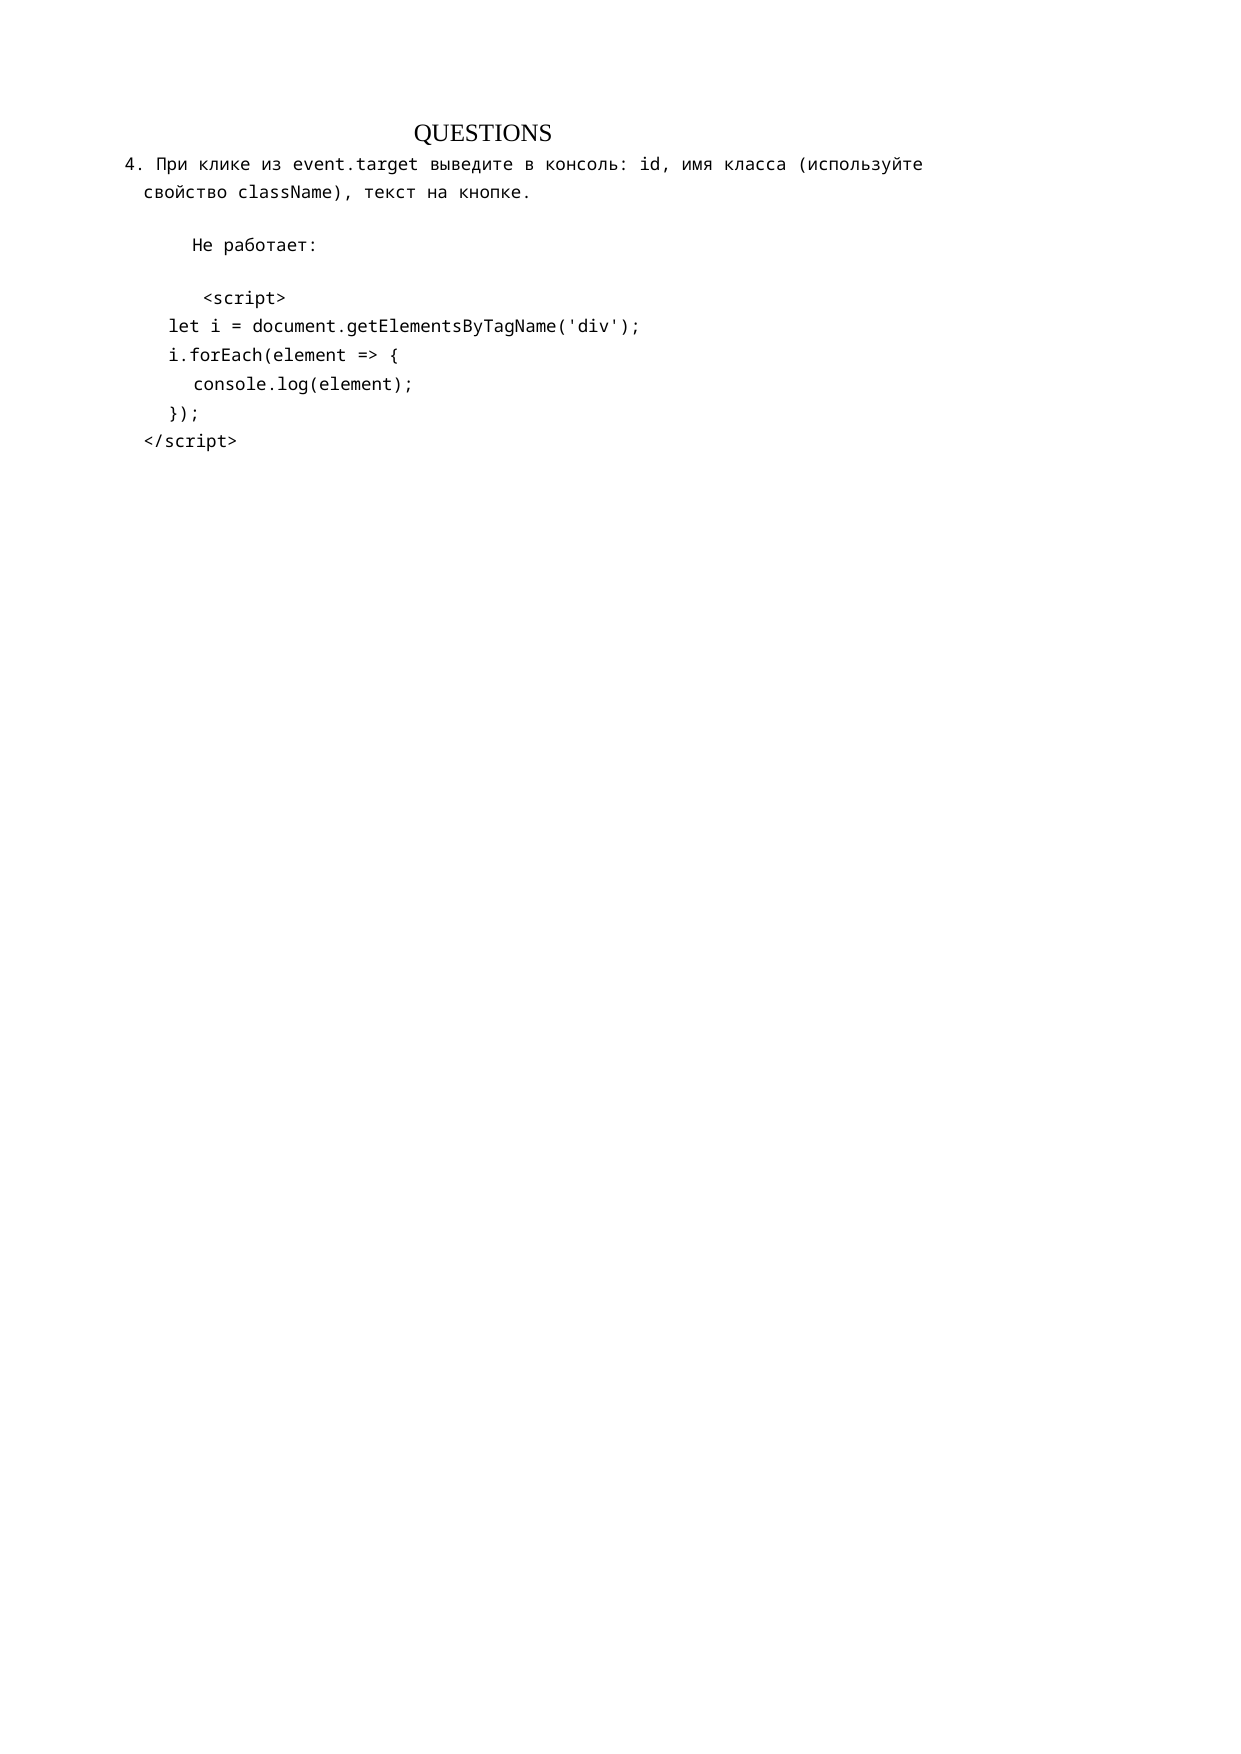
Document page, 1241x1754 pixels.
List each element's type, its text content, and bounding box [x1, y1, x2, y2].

text свойство className), текст на кнопке. [118, 176, 1122, 204]
text </script> [118, 424, 1122, 453]
text console.log(element); [118, 367, 1122, 396]
text 4. При клике из event.target выведите в консоль: id, имя класса (используйте [118, 147, 1122, 176]
text QUESTIONS [118, 118, 1122, 147]
text i.forEach(element => { [118, 338, 1122, 367]
text }); [118, 396, 1122, 424]
text Не работает: [118, 233, 1122, 257]
text let i = document.getElementsByTagName('div'); [118, 309, 1122, 338]
text <script> [118, 286, 1122, 309]
